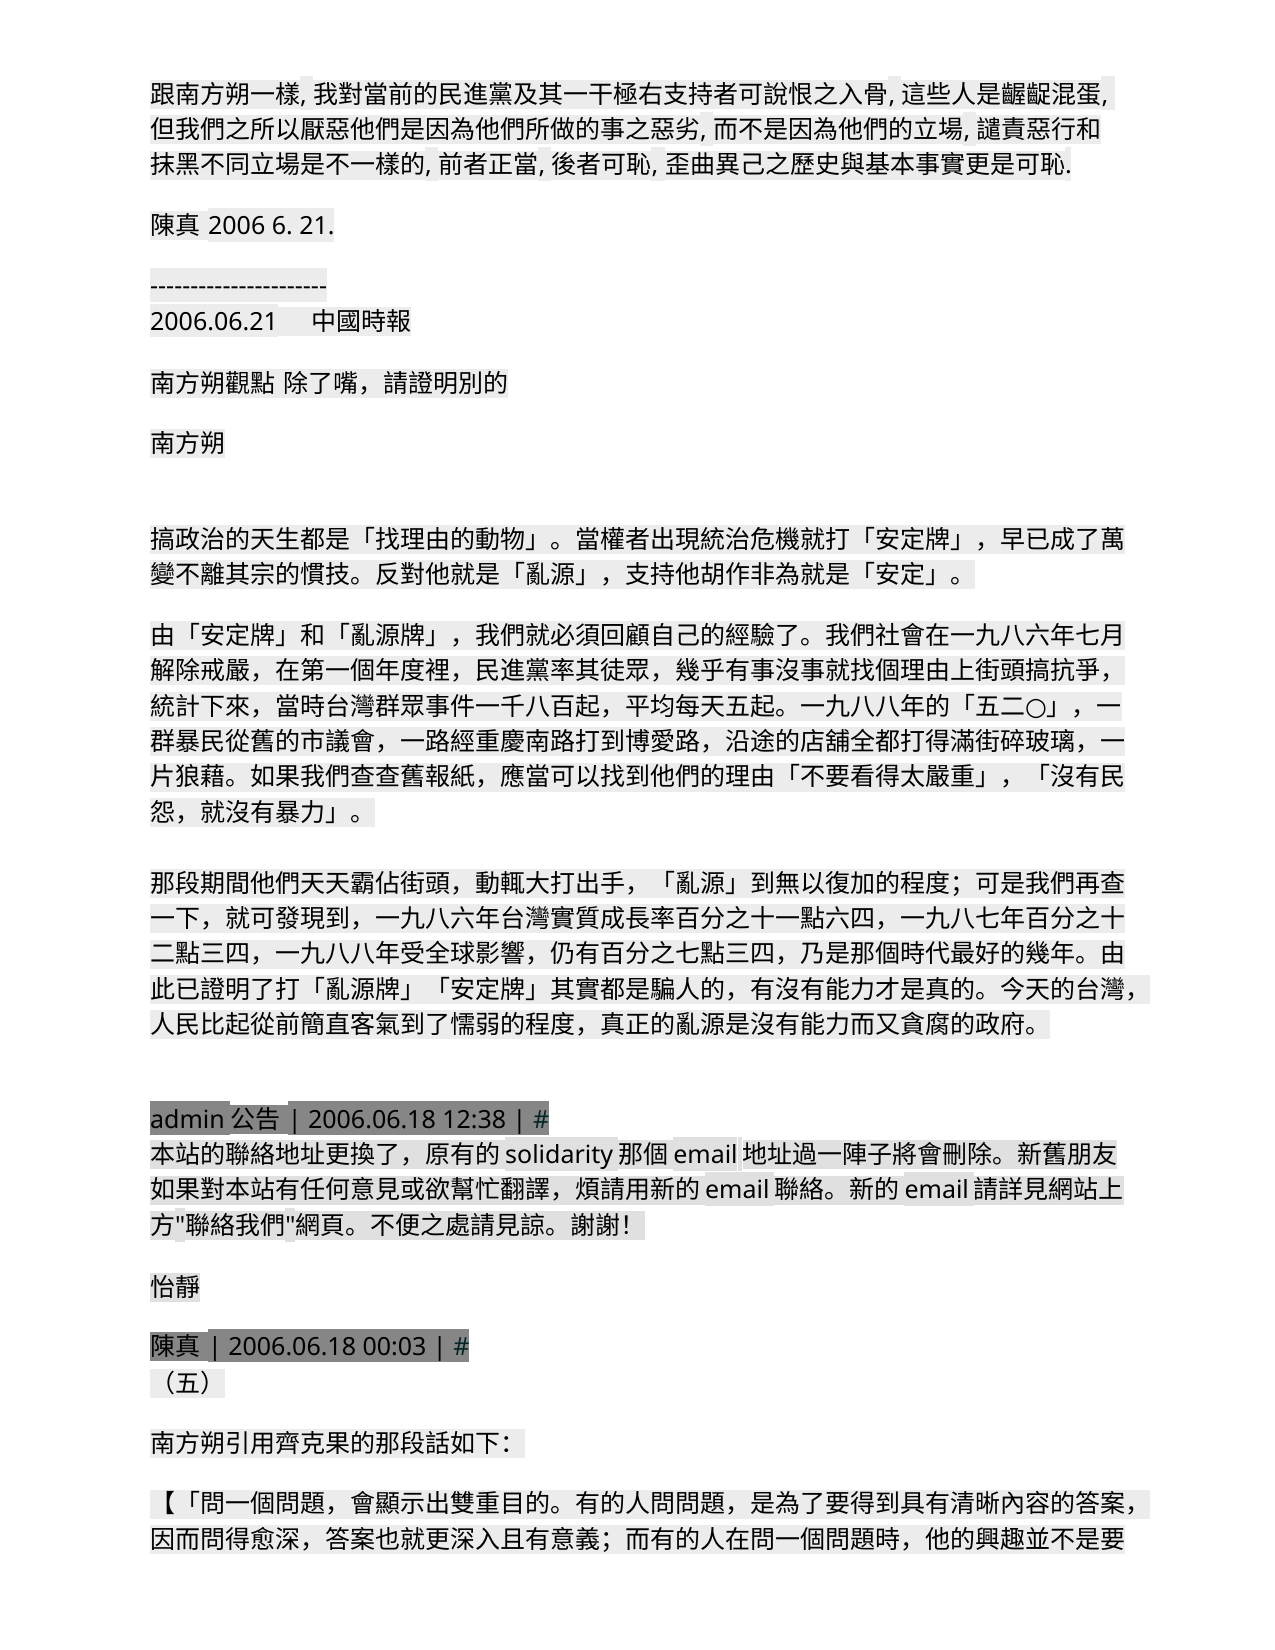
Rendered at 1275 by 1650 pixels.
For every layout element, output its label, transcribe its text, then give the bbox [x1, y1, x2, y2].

text 南方朔觀點 除了嘴，請證明別的 [150, 362, 1125, 398]
text 【「問一個問題，會顯示出雙重目的。有的人問問題，是為了要得到具有清晰內容的答案，因而問得愈深，答案也就更深入且有意義；而有的人在問一個問題時，他的興趣並不是要得到答案，而是要藉著問，而去吸乾掉問題裡明顯的內容，最後留下來的只是一片虛空。」】 [150, 1483, 1125, 1554]
text 南方朔 [150, 423, 1125, 458]
text 陳真 | 2006.06.18 00:03 | # [150, 1327, 1125, 1362]
text ---------------------- 2006.06.21 中國時報 [150, 267, 1125, 337]
text （五） [150, 1362, 1125, 1398]
text 南方朔引用齊克果的那段話如下： [150, 1423, 1125, 1458]
text 跟南方朔一樣, 我對當前的民進黨及其一干極右支持者可說恨之入骨, 這些人是齷齪混蛋, 但我們之所以厭惡他們是因為他們所做的事之惡劣, 而不是因為他們的立場, 譴責惡行和抹黑不同立場是不一樣的, 前者正當, 後者可恥, 歪曲異己之歷史與基本事實更是可恥. [150, 75, 1125, 181]
text 陳真 2006 6. 21. [150, 206, 1125, 242]
text admin公告 | 2006.06.18 12:38 | # [150, 1100, 1125, 1135]
text 本站的聯絡地址更換了，原有的solidarity那個email地址過一陣子將會刪除。新舊朋友如果對本站有任何意見或欲幫忙翻譯，煩請用新的email聯絡。新的email請詳見網站上方"聯絡我們"網頁。不便之處請見諒。謝謝！ [150, 1135, 1125, 1242]
text 由「安定牌」和「亂源牌」，我們就必須回顧自己的經驗了。我們社會在一九八六年七月解除戒嚴，在第一個年度裡，民進黨率其徒眾，幾乎有事沒事就找個理由上街頭搞抗爭，統計下來，當時台灣群眾事件一千八百起，平均每天五起。一九八八年的「五二○」，一群暴民從舊的市議會，一路經重慶南路打到博愛路，沿途的店舖全都打得滿街碎玻璃，一片狼藉。如果我們查查舊報紙，應當可以找到他們的理由「不要看得太嚴重」，「沒有民怨，就沒有暴力」。 那段期間他們天天霸佔街頭，動輒大打出手，「亂源」到無以復加的程度；可是我們再查一下，就可發現到，一九八六年台灣實質成長率百分之十一點六四，一九八七年百分之十二點三四，一九八八年受全球影響，仍有百分之七點三四，乃是那個時代最好的幾年。由此已證明了打「亂源牌」「安定牌」其實都是騙人的，有沒有能力才是真的。今天的台灣，人民比起從前簡直客氣到了懦弱的程度，真正的亂源是沒有能力而又貪腐的政府。 [150, 614, 1125, 1075]
text 怡靜 [150, 1267, 1125, 1302]
text 搞政治的天生都是「找理由的動物」。當權者出現統治危機就打「安定牌」，早已成了萬變不離其宗的慣技。反對他就是「亂源」，支持他胡作非為就是「安定」。 [150, 483, 1125, 589]
